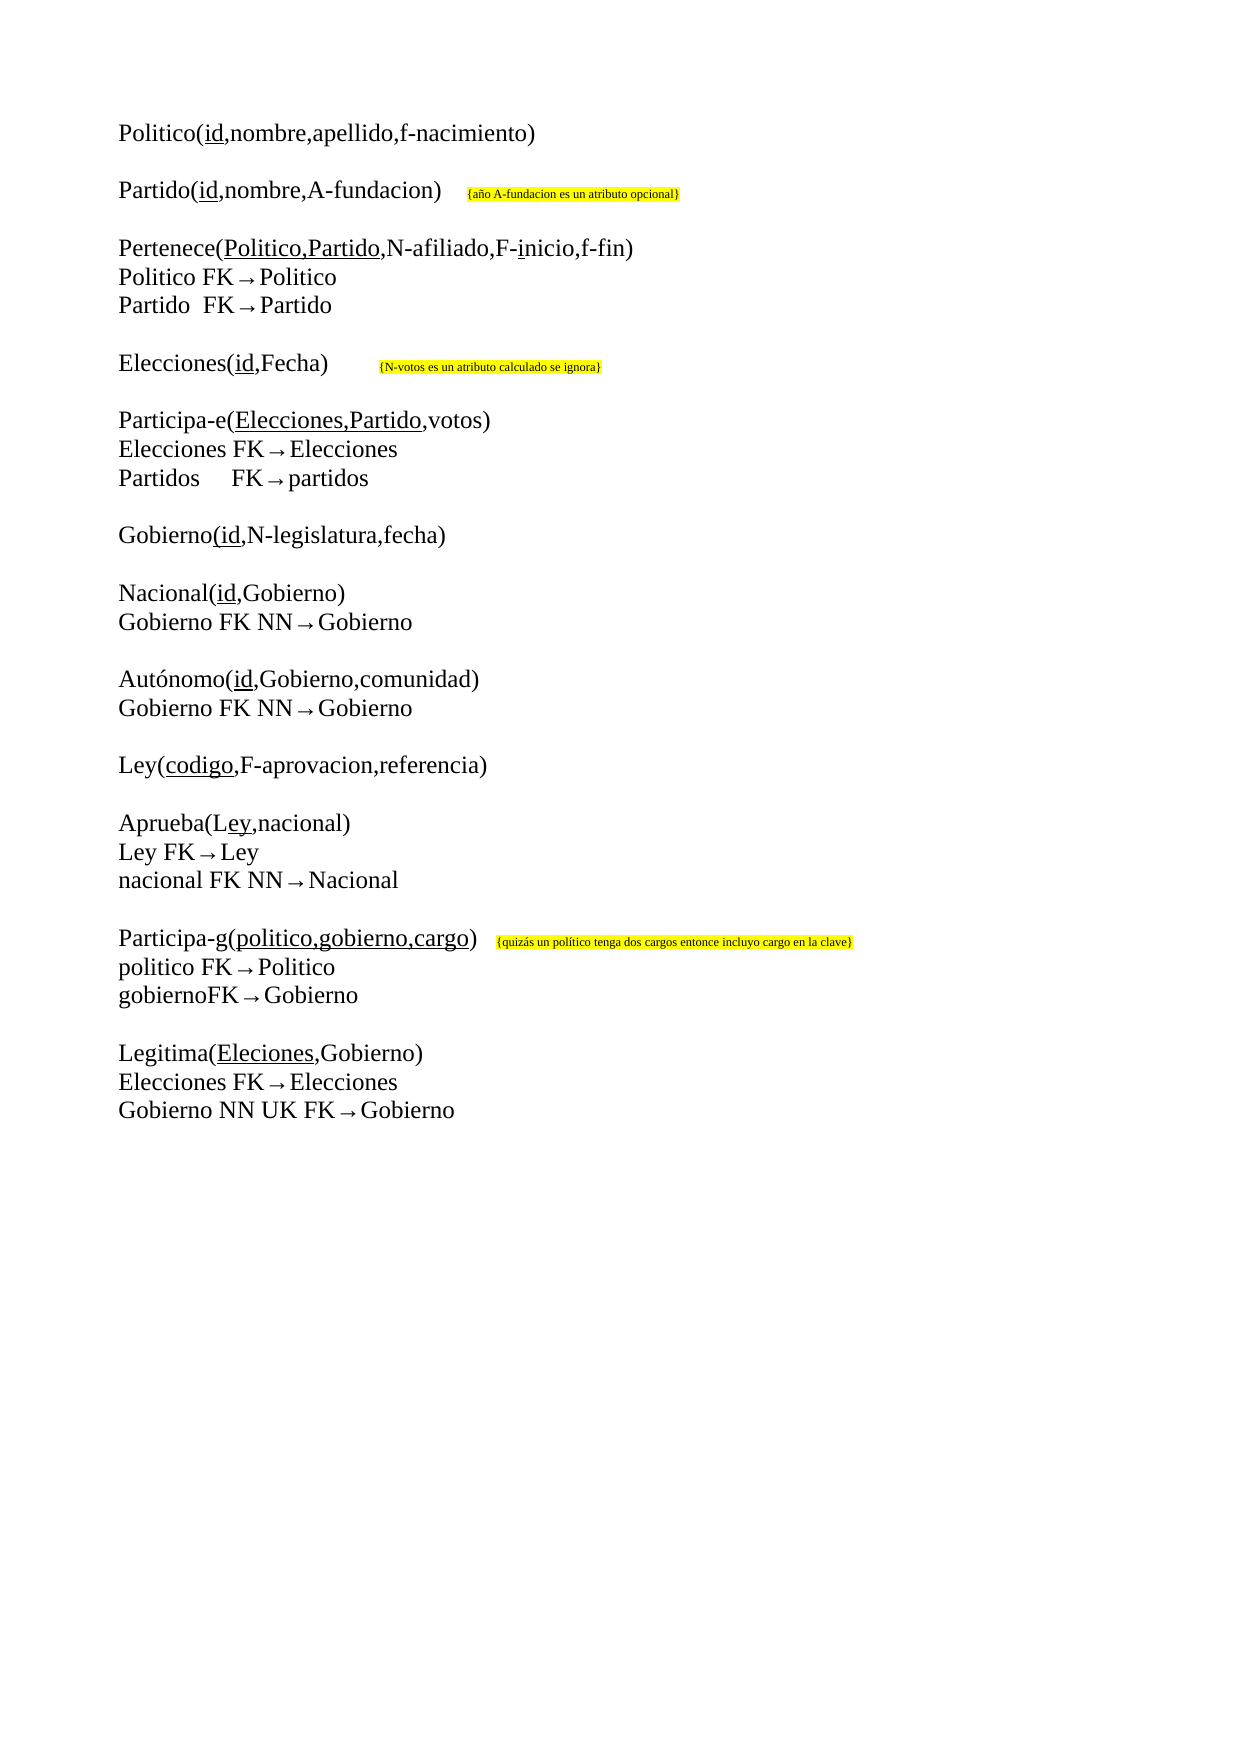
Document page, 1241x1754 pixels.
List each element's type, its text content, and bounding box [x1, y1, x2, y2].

text Partido FK→Partido [118, 291, 1122, 319]
text Legitima(Eleciones,Gobierno) [118, 1038, 1122, 1067]
text Gobierno FK NN→Gobierno [118, 693, 1122, 722]
text Aprueba(Ley,nacional) [118, 808, 1122, 837]
text Gobierno(id,N-legislatura,fecha) [118, 521, 1122, 549]
text Partidos FK→partidos [118, 463, 1122, 492]
text Participa-e(Elecciones,Partido,votos) [118, 406, 1122, 434]
text Politico(id,nombre,apellido,f-nacimiento) [118, 118, 1122, 147]
text Autónomo(id,Gobierno,comunidad) [118, 664, 1122, 693]
text Nacional(id,Gobierno) [118, 578, 1122, 607]
text nacional FK NN→Nacional [118, 866, 1122, 894]
text Ley(codigo,F-aprovacion,referencia) [118, 751, 1122, 779]
text Participa-g(politico,gobierno,cargo) {quizás un político tenga dos cargos entonce incluyo cargo en la clave} [118, 923, 1122, 952]
text Gobierno FK NN→Gobierno [118, 607, 1122, 636]
text Pertenece(Politico,Partido,N-afiliado,F-inicio,f-fin) [118, 233, 1122, 262]
text Gobierno NN UK FK→Gobierno [118, 1096, 1122, 1124]
text gobiernoFK→Gobierno [118, 981, 1122, 1009]
text politico FK→Politico [118, 952, 1122, 981]
text Elecciones FK→Elecciones [118, 434, 1122, 463]
text Partido(id,nombre,A-fundacion) {año A-fundacion es un atributo opcional} [118, 176, 1122, 204]
text Elecciones FK→Elecciones [118, 1067, 1122, 1096]
text Elecciones(id,Fecha) {N-votos es un atributo calculado se ignora} [118, 348, 1122, 377]
text Politico FK→Politico [118, 262, 1122, 291]
text Ley FK→Ley [118, 837, 1122, 866]
